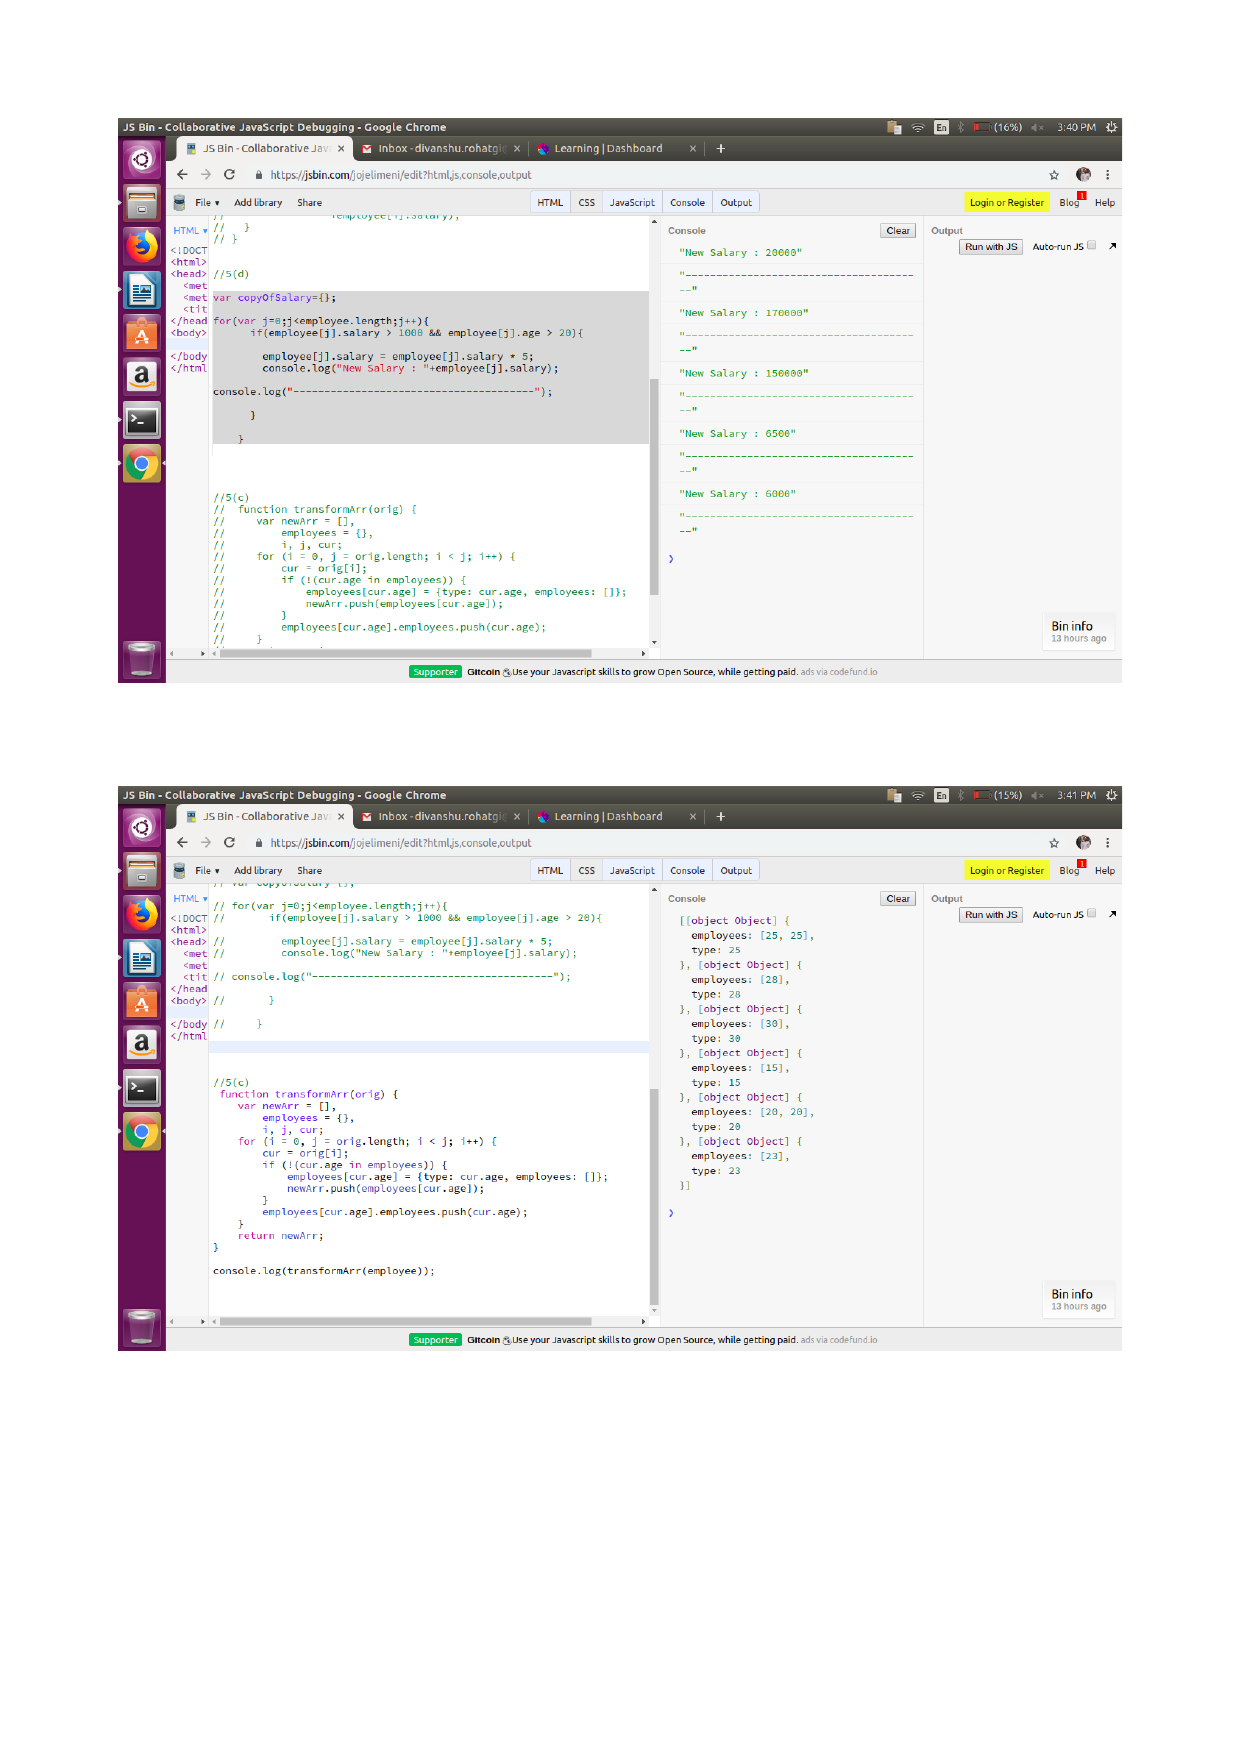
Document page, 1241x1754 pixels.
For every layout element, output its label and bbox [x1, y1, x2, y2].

picture [118, 118, 1123, 683]
picture [118, 786, 1123, 1351]
